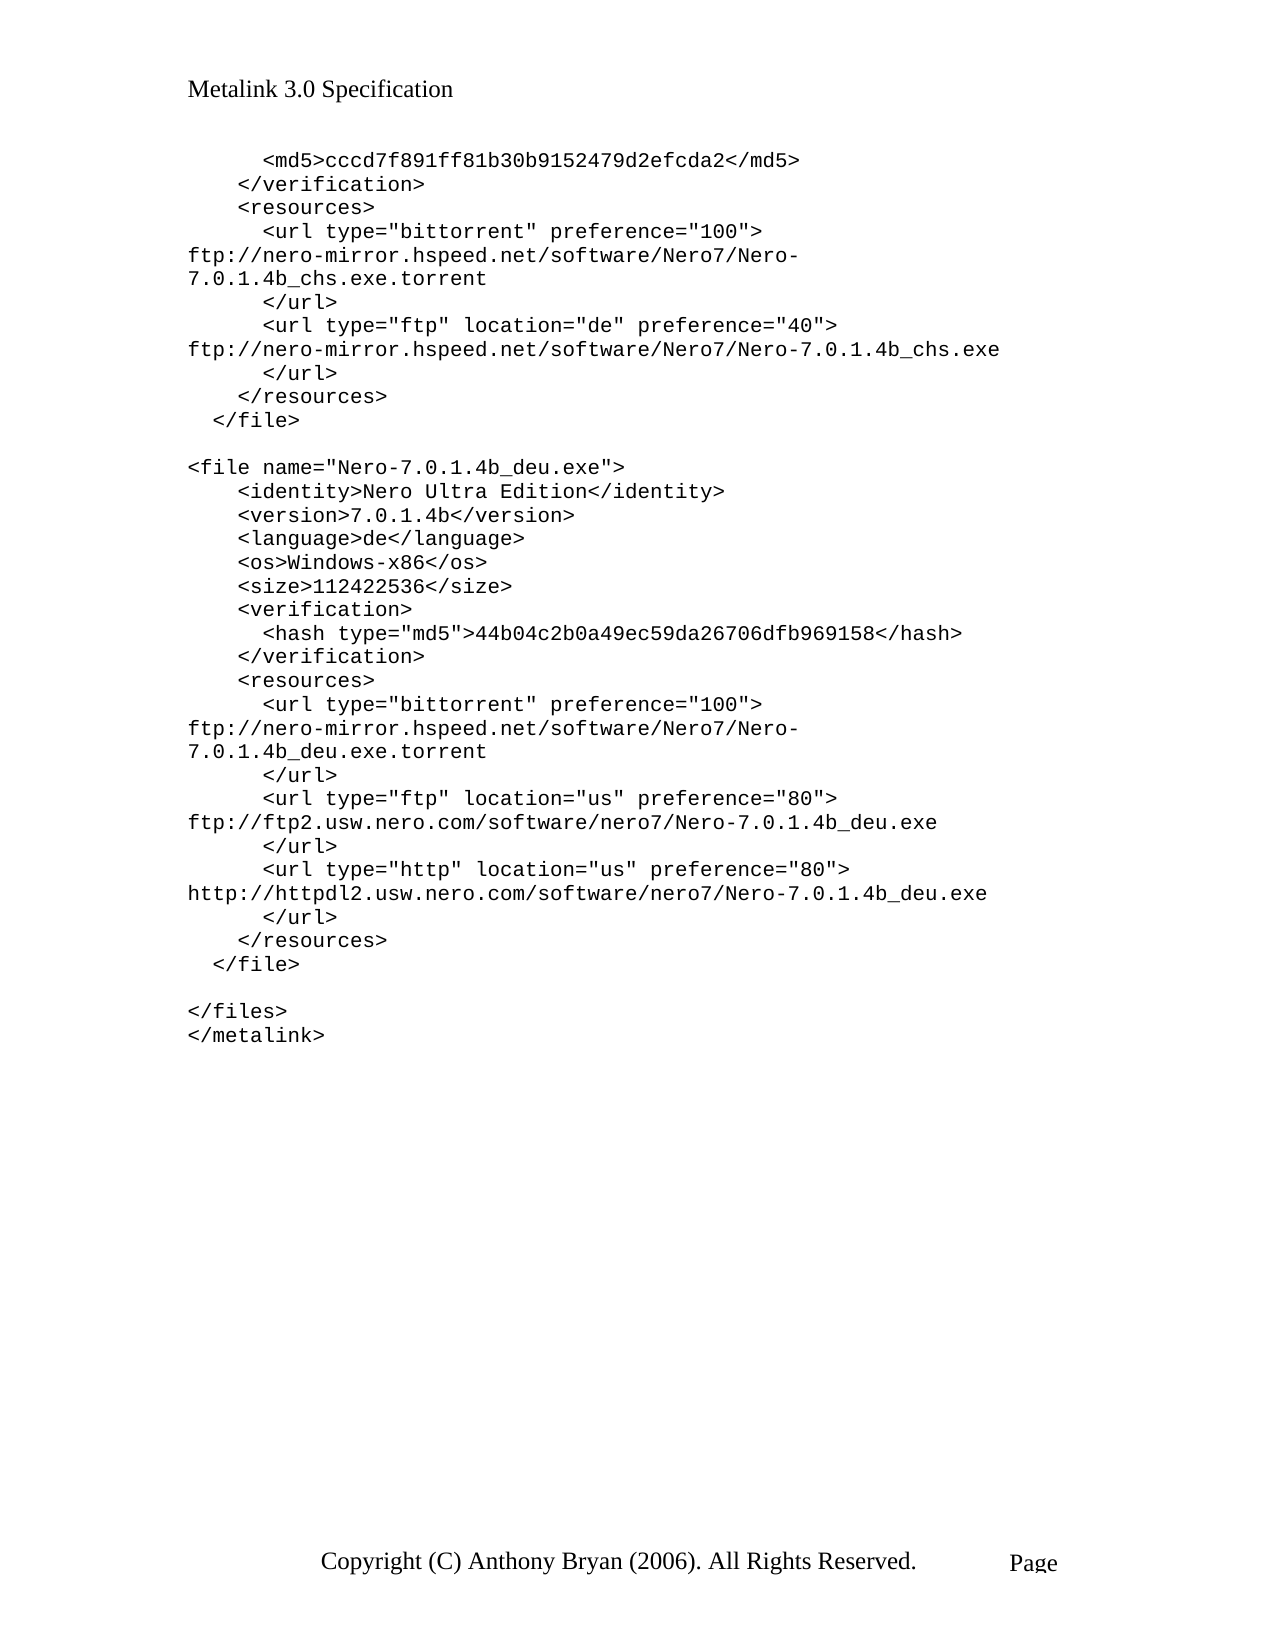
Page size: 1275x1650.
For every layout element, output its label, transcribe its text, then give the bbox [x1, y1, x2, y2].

text </verification> [187, 647, 1087, 670]
text <language>de</language> [187, 528, 1087, 552]
text </verification> [187, 174, 1087, 197]
text </url> [187, 363, 1087, 386]
text <url type="bittorrent" preference="100"> [187, 221, 1087, 244]
text </url> [187, 292, 1087, 316]
text </metalink> [187, 1025, 1087, 1048]
text ftp://nero-mirror.hspeed.net/software/Nero7/Nero-7.0.1.4b_deu.exe.torrent [187, 717, 1087, 765]
text </resources> [187, 386, 1087, 410]
text ftp://ftp2.usw.nero.com/software/nero7/Nero-7.0.1.4b_deu.exe [187, 812, 1087, 836]
text ftp://nero-mirror.hspeed.net/software/Nero7/Nero-7.0.1.4b_chs.exe [187, 339, 1087, 363]
text </url> [187, 765, 1087, 788]
text <url type="ftp" location="us" preference="80"> [187, 788, 1087, 812]
text <verification> [187, 599, 1087, 623]
text <size>112422536</size> [187, 576, 1087, 599]
text </file> [187, 410, 1087, 434]
text </files> [187, 1001, 1087, 1025]
text ftp://nero-mirror.hspeed.net/software/Nero7/Nero-7.0.1.4b_chs.exe.torrent [187, 244, 1087, 292]
text <hash type="md5">44b04c2b0a49ec59da26706dfb969158</hash> [187, 623, 1087, 647]
text <file name="Nero-7.0.1.4b_deu.exe"> [187, 457, 1087, 481]
text </resources> [187, 930, 1087, 954]
text <identity>Nero Ultra Edition</identity> [187, 481, 1087, 505]
text <version>7.0.1.4b</version> [187, 505, 1087, 528]
text </url> [187, 907, 1087, 930]
text <resources> [187, 197, 1087, 221]
text <resources> [187, 670, 1087, 694]
text <os>Windows-x86</os> [187, 552, 1087, 576]
text </url> [187, 836, 1087, 859]
text http://httpdl2.usw.nero.com/software/nero7/Nero-7.0.1.4b_deu.exe [187, 883, 1087, 907]
text <md5>cccd7f891ff81b30b9152479d2efcda2</md5> [187, 150, 1087, 174]
text </file> [187, 954, 1087, 978]
text <url type="ftp" location="de" preference="40"> [187, 316, 1087, 339]
text <url type="bittorrent" preference="100"> [187, 694, 1087, 717]
text <url type="http" location="us" preference="80"> [187, 859, 1087, 883]
